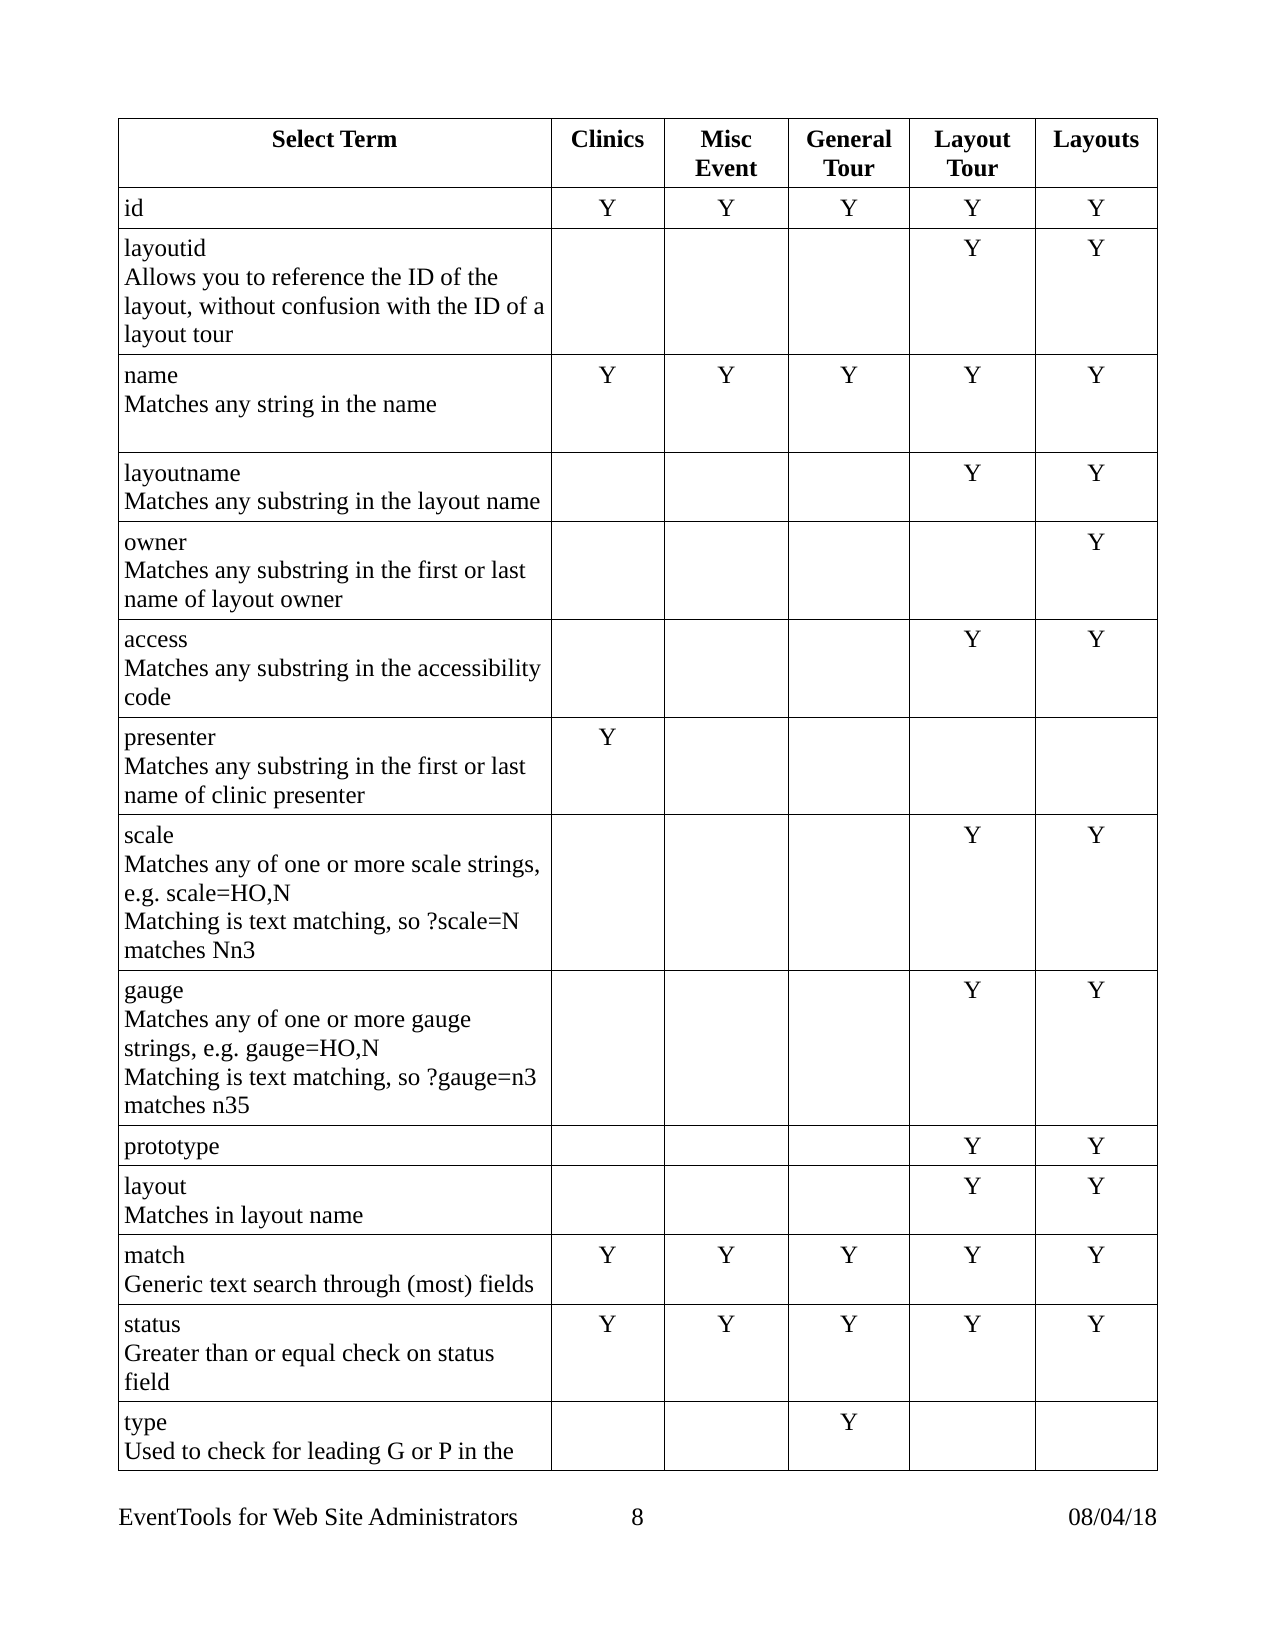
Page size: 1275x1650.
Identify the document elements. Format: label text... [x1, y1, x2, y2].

table_cell Y [552, 188, 664, 227]
table_cell [789, 971, 909, 1125]
table_header General Tour [789, 119, 909, 187]
table_cell Y [789, 1402, 909, 1470]
table_cell Y [1036, 971, 1157, 1125]
table_cell [910, 1402, 1035, 1470]
table_cell Y [665, 1235, 788, 1303]
table_cell [910, 522, 1035, 619]
table_cell status Greater than or equal check on status field [119, 1305, 551, 1401]
table_cell [665, 971, 788, 1125]
table_cell Y [1036, 815, 1157, 970]
table_header Select Term [119, 119, 551, 187]
table_cell [665, 229, 788, 354]
table_cell Y [552, 1235, 664, 1303]
table_cell [789, 815, 909, 970]
table_cell Y [1036, 1235, 1157, 1303]
table_cell gauge Matches any of one or more gauge strings, e.g. gauge=HO,N Matching is text matching, so ?gauge=n3 matches n35 [119, 971, 551, 1125]
table_cell layout Matches in layout name [119, 1166, 551, 1234]
table_cell Y [910, 971, 1035, 1125]
table_header Clinics [552, 119, 664, 187]
table_cell [789, 229, 909, 354]
table_cell Y [910, 620, 1035, 717]
table_cell Y [1036, 229, 1157, 354]
table_cell Y [665, 355, 788, 452]
table_cell [552, 620, 664, 717]
table_cell [789, 1126, 909, 1165]
table_cell [665, 718, 788, 814]
table_cell Y [552, 1305, 664, 1401]
table_cell Y [552, 355, 664, 452]
table_cell [552, 522, 664, 619]
table_cell [552, 971, 664, 1125]
table_cell Y [665, 1305, 788, 1401]
table_cell Y [665, 188, 788, 227]
table_header Layout Tour [910, 119, 1035, 187]
table_cell Y [1036, 1126, 1157, 1165]
table_cell Y [910, 1305, 1035, 1401]
table_cell Y [910, 188, 1035, 227]
table_cell Y [789, 1305, 909, 1401]
table_cell prototype [119, 1126, 551, 1165]
table_cell [665, 815, 788, 970]
table_cell Y [910, 1166, 1035, 1234]
table_cell [552, 1166, 664, 1234]
table_cell presenter Matches any substring in the first or last name of clinic presenter [119, 718, 551, 814]
table_cell Y [552, 718, 664, 814]
table_cell scale Matches any of one or more scale strings, e.g. scale=HO,N Matching is text matching, so ?scale=N matches Nn3 [119, 815, 551, 970]
table_cell [665, 620, 788, 717]
table_cell type Used to check for leading G or P in the [119, 1402, 551, 1470]
table_cell [789, 1166, 909, 1234]
table_cell access Matches any substring in the accessibility code [119, 620, 551, 717]
table_cell owner Matches any substring in the first or last name of layout owner [119, 522, 551, 619]
table_cell name Matches any string in the name [119, 355, 551, 452]
table_header Layouts [1036, 119, 1157, 187]
table_cell [789, 522, 909, 619]
table_cell [552, 229, 664, 354]
table_cell Y [1036, 1305, 1157, 1401]
table_cell [665, 1402, 788, 1470]
table_cell Y [1036, 453, 1157, 521]
table_cell Y [910, 453, 1035, 521]
table_cell Y [1036, 188, 1157, 227]
table_cell [665, 1166, 788, 1234]
table_cell Y [789, 188, 909, 227]
table_cell [665, 1126, 788, 1165]
table_cell [552, 815, 664, 970]
table_cell Y [910, 229, 1035, 354]
table_header Misc Event [665, 119, 788, 187]
table_cell [1036, 1402, 1157, 1470]
table_cell Y [789, 1235, 909, 1303]
table_cell [552, 1126, 664, 1165]
table_cell Y [1036, 620, 1157, 717]
table_cell Y [910, 1235, 1035, 1303]
table_cell Y [1036, 355, 1157, 452]
table_cell layoutname Matches any substring in the layout name [119, 453, 551, 521]
table_cell Y [1036, 1166, 1157, 1234]
table_cell [789, 453, 909, 521]
table_cell match Generic text search through (most) fields [119, 1235, 551, 1303]
table_cell [665, 453, 788, 521]
table_cell [1036, 718, 1157, 814]
table_cell [552, 453, 664, 521]
table_cell layoutid Allows you to reference the ID of the layout, without confusion with the ID of a layout tour [119, 229, 551, 354]
table_cell [789, 620, 909, 717]
table_cell [552, 1402, 664, 1470]
table_cell id [119, 188, 551, 227]
table_cell [665, 522, 788, 619]
table_cell [789, 718, 909, 814]
table_cell Y [1036, 522, 1157, 619]
table_cell Y [910, 355, 1035, 452]
table_cell Y [910, 815, 1035, 970]
table_cell [910, 718, 1035, 814]
table_cell Y [910, 1126, 1035, 1165]
table_cell Y [789, 355, 909, 452]
